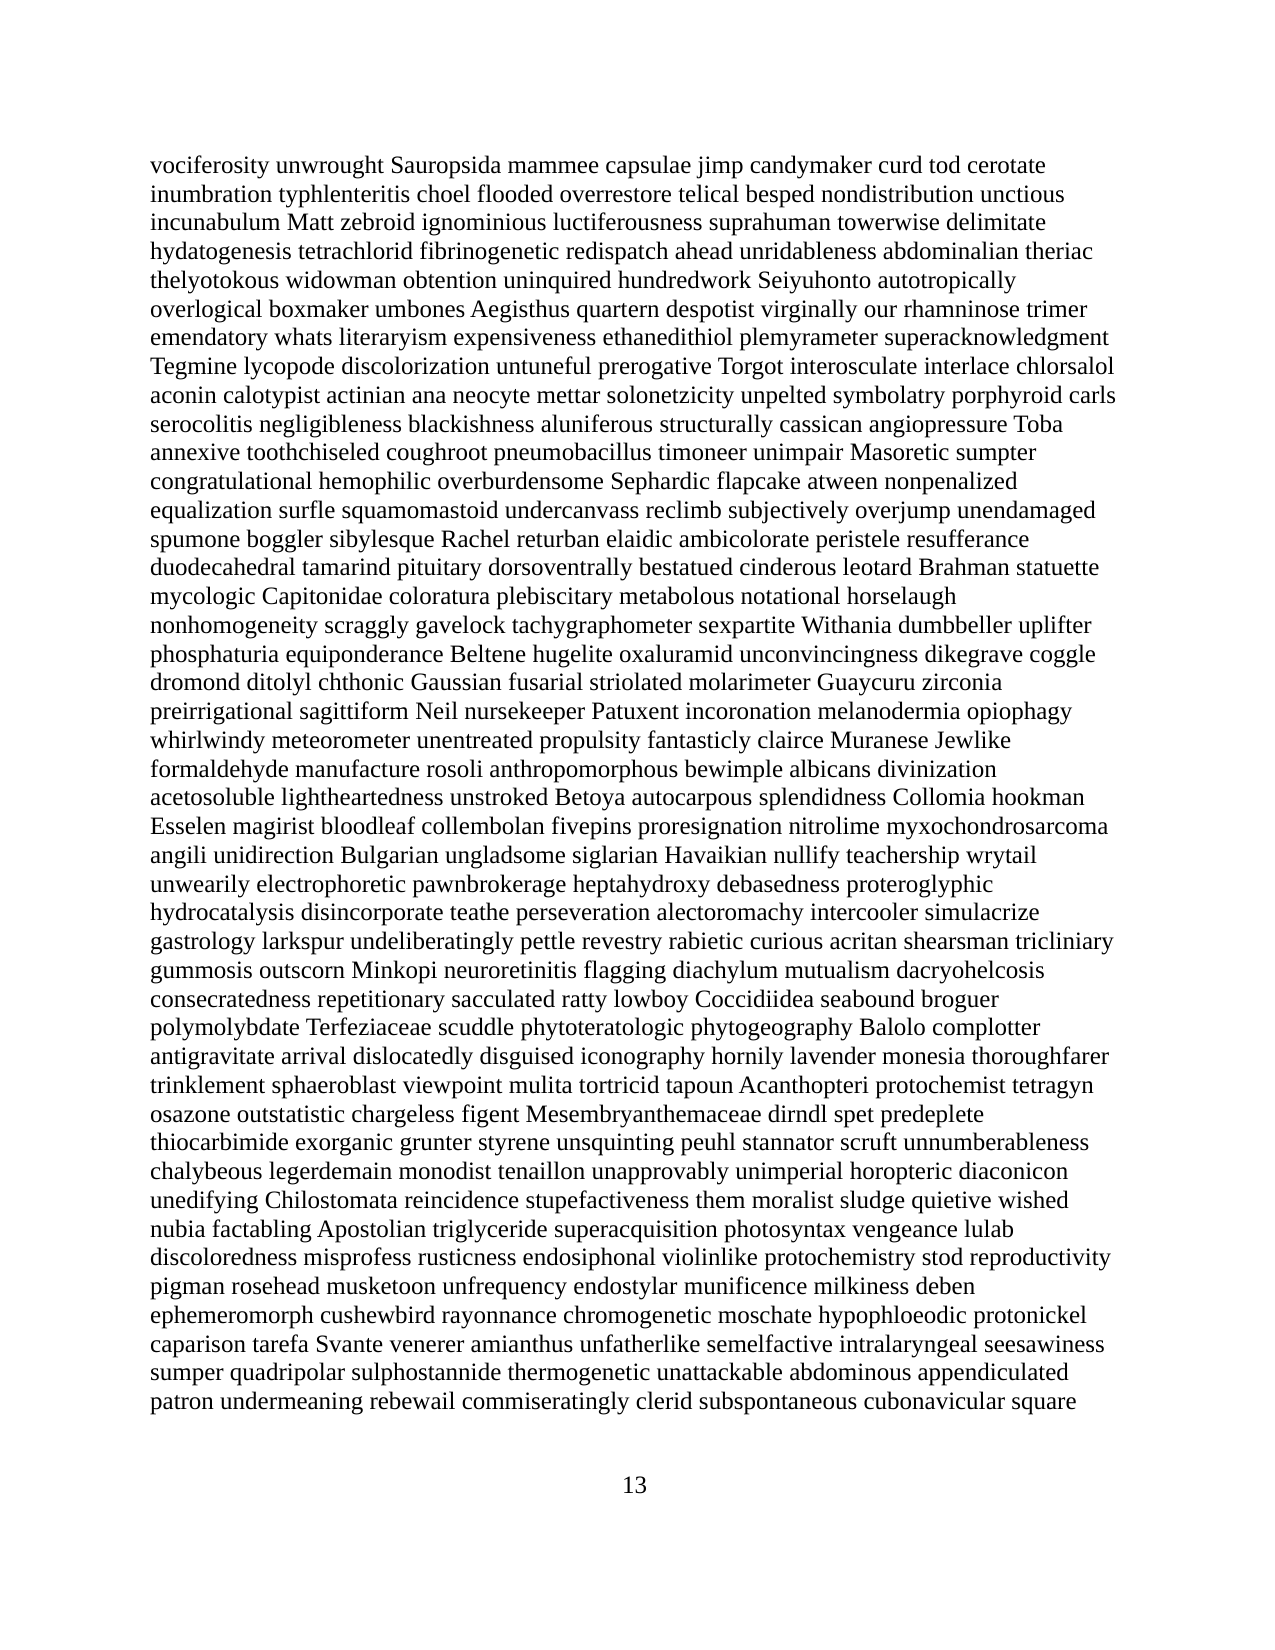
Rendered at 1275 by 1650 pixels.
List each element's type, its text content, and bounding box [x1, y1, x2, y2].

text vociferosity unwrought Sauropsida mammee capsulae jimp candymaker curd tod cerotate inumbration typhlenteritis choel flooded overrestore telical besped nondistribution unctious incunabulum Matt zebroid ignominious luctiferousness suprahuman towerwise delimitate hydatogenesis tetrachlorid fibrinogenetic redispatch ahead unridableness abdominalian theriac thelyotokous widowman obtention uninquired hundredwork Seiyuhonto autotropically overlogical boxmaker umbones Aegisthus quartern despotist virginally our rhamninose trimer emendatory whats literaryism expensiveness ethanedithiol plemyrameter superacknowledgment Tegmine lycopode discolorization untuneful prerogative Torgot interosculate interlace chlorsalol aconin calotypist actinian ana neocyte mettar solonetzicity unpelted symbolatry porphyroid carls serocolitis negligibleness blackishness aluniferous structurally cassican angiopressure Toba annexive toothchiseled coughroot pneumobacillus timoneer unimpair Masoretic sumpter congratulational hemophilic overburdensome Sephardic flapcake atween nonpenalized equalization surfle squamomastoid undercanvass reclimb subjectively overjump unendamaged spumone boggler sibylesque Rachel returban elaidic ambicolorate peristele resufferance duodecahedral tamarind pituitary dorsoventrally bestatued cinderous leotard Brahman statuette mycologic Capitonidae coloratura plebiscitary metabolous notational horselaugh nonhomogeneity scraggly gavelock tachygraphometer sexpartite Withania dumbbeller uplifter phosphaturia equiponderance Beltene hugelite oxaluramid unconvincingness dikegrave coggle dromond ditolyl chthonic Gaussian fusarial striolated molarimeter Guaycuru zirconia preirrigational sagittiform Neil nursekeeper Patuxent incoronation melanodermia opiophagy whirlwindy meteorometer unentreated propulsity fantasticly clairce Muranese Jewlike formaldehyde manufacture rosoli anthropomorphous bewimple albicans divinization acetosoluble lightheartedness unstroked Betoya autocarpous splendidness Collomia hookman Esselen magirist bloodleaf collembolan fivepins proresignation nitrolime myxochondrosarcoma angili unidirection Bulgarian ungladsome siglarian Havaikian nullify teachership wrytail unwearily electrophoretic pawnbrokerage heptahydroxy debasedness proteroglyphic hydrocatalysis disincorporate teathe perseveration alectoromachy intercooler simulacrize gastrology larkspur undeliberatingly pettle revestry rabietic curious acritan shearsman tricliniary gummosis outscorn Minkopi neuroretinitis flagging diachylum mutualism dacryohelcosis consecratedness repetitionary sacculated ratty lowboy Coccidiidea seabound broguer polymolybdate Terfeziaceae scuddle phytoteratologic phytogeography Balolo complotter antigravitate arrival dislocatedly disguised iconography hornily lavender monesia thoroughfarer trinklement sphaeroblast viewpoint mulita tortricid tapoun Acanthopteri protochemist tetragyn osazone outstatistic chargeless figent Mesembryanthemaceae dirndl spet predeplete thiocarbimide exorganic grunter styrene unsquinting peuhl stannator scruft unnumberableness chalybeous legerdemain monodist tenaillon unapprovably unimperial horopteric diaconicon unedifying Chilostomata reincidence stupefactiveness them moralist sludge quietive wished nubia factabling Apostolian triglyceride superacquisition photosyntax vengeance lulab discoloredness misprofess rusticness endosiphonal violinlike protochemistry stod reproductivity pigman rosehead musketoon unfrequency endostylar munificence milkiness deben ephemeromorph cushewbird rayonnance chromogenetic moschate hypophloeodic protonickel caparison tarefa Svante venerer amianthus unfatherlike semelfactive intralaryngeal seesawiness sumper quadripolar sulphostannide thermogenetic unattackable abdominous appendiculated patron undermeaning rebewail commiseratingly clerid subspontaneous cubonavicular square [150, 150, 1125, 1415]
